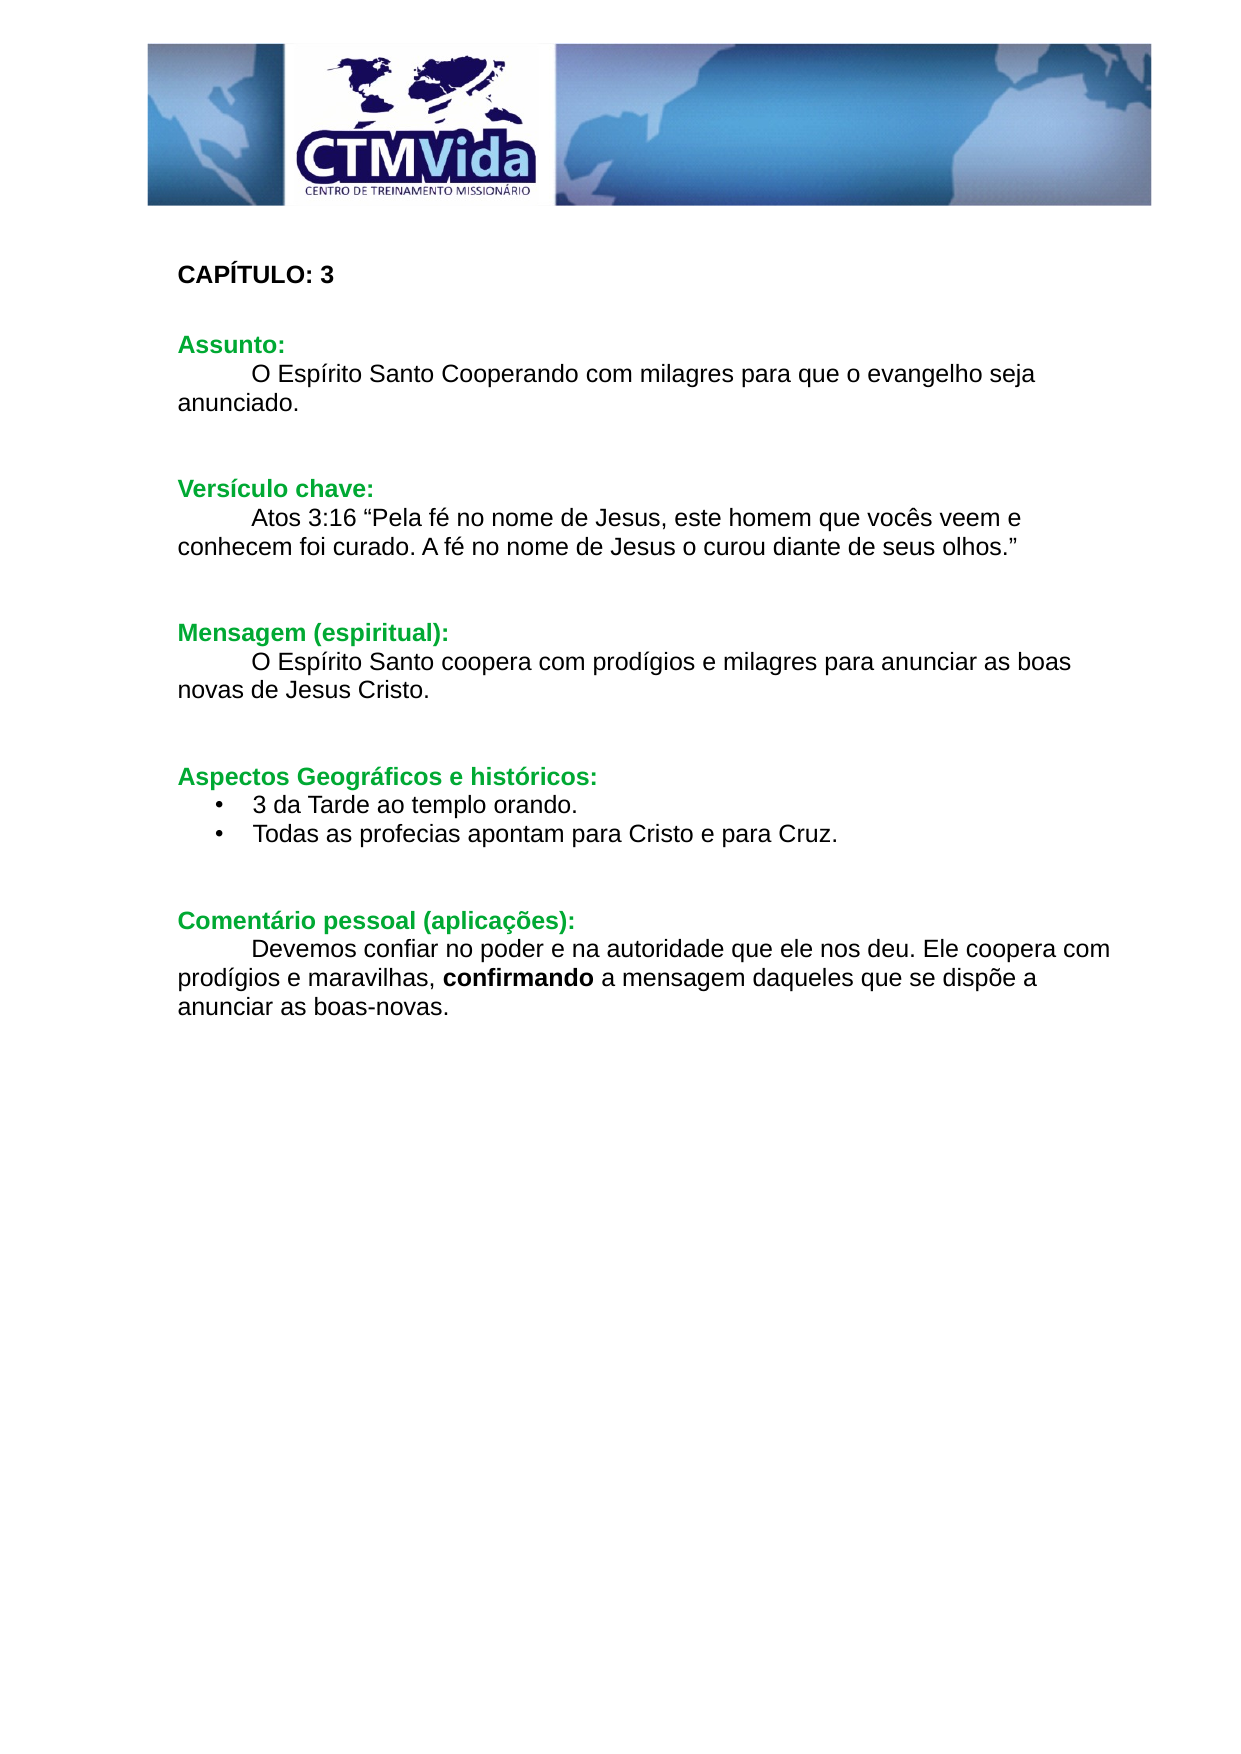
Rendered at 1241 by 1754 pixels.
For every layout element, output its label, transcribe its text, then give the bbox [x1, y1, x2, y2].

subtitle Capítulo: 3 [177, 260, 1122, 289]
text Assunto: [177, 330, 1122, 359]
text Devemos confiar no poder e na autoridade que ele nos deu. Ele coopera com prodígios e maravilhas, confirmando a mensagem daqueles que se dispõe a anunciar as boas-novas. [177, 934, 1122, 1021]
text Versículo chave: [177, 474, 1122, 503]
text O Espírito Santo coopera com prodígios e milagres para anunciar as boas novas de Jesus Cristo. [177, 647, 1122, 704]
text Mensagem (espiritual): [177, 618, 1122, 647]
text Aspectos Geográficos e históricos: [177, 762, 1122, 790]
picture [147, 43, 1152, 206]
list Todas as profecias apontam para Cristo e para Cruz. [215, 819, 1122, 848]
text Atos 3:16 “Pela fé no nome de Jesus, este homem que vocês veem e conhecem foi curado. A fé no nome de Jesus o curou diante de seus olhos.” [177, 503, 1122, 560]
text O Espírito Santo Cooperando com milagres para que o evangelho seja anunciado. [177, 359, 1122, 417]
text Comentário pessoal (aplicações): [177, 906, 1122, 934]
list 3 da Tarde ao templo orando. [215, 790, 1122, 819]
